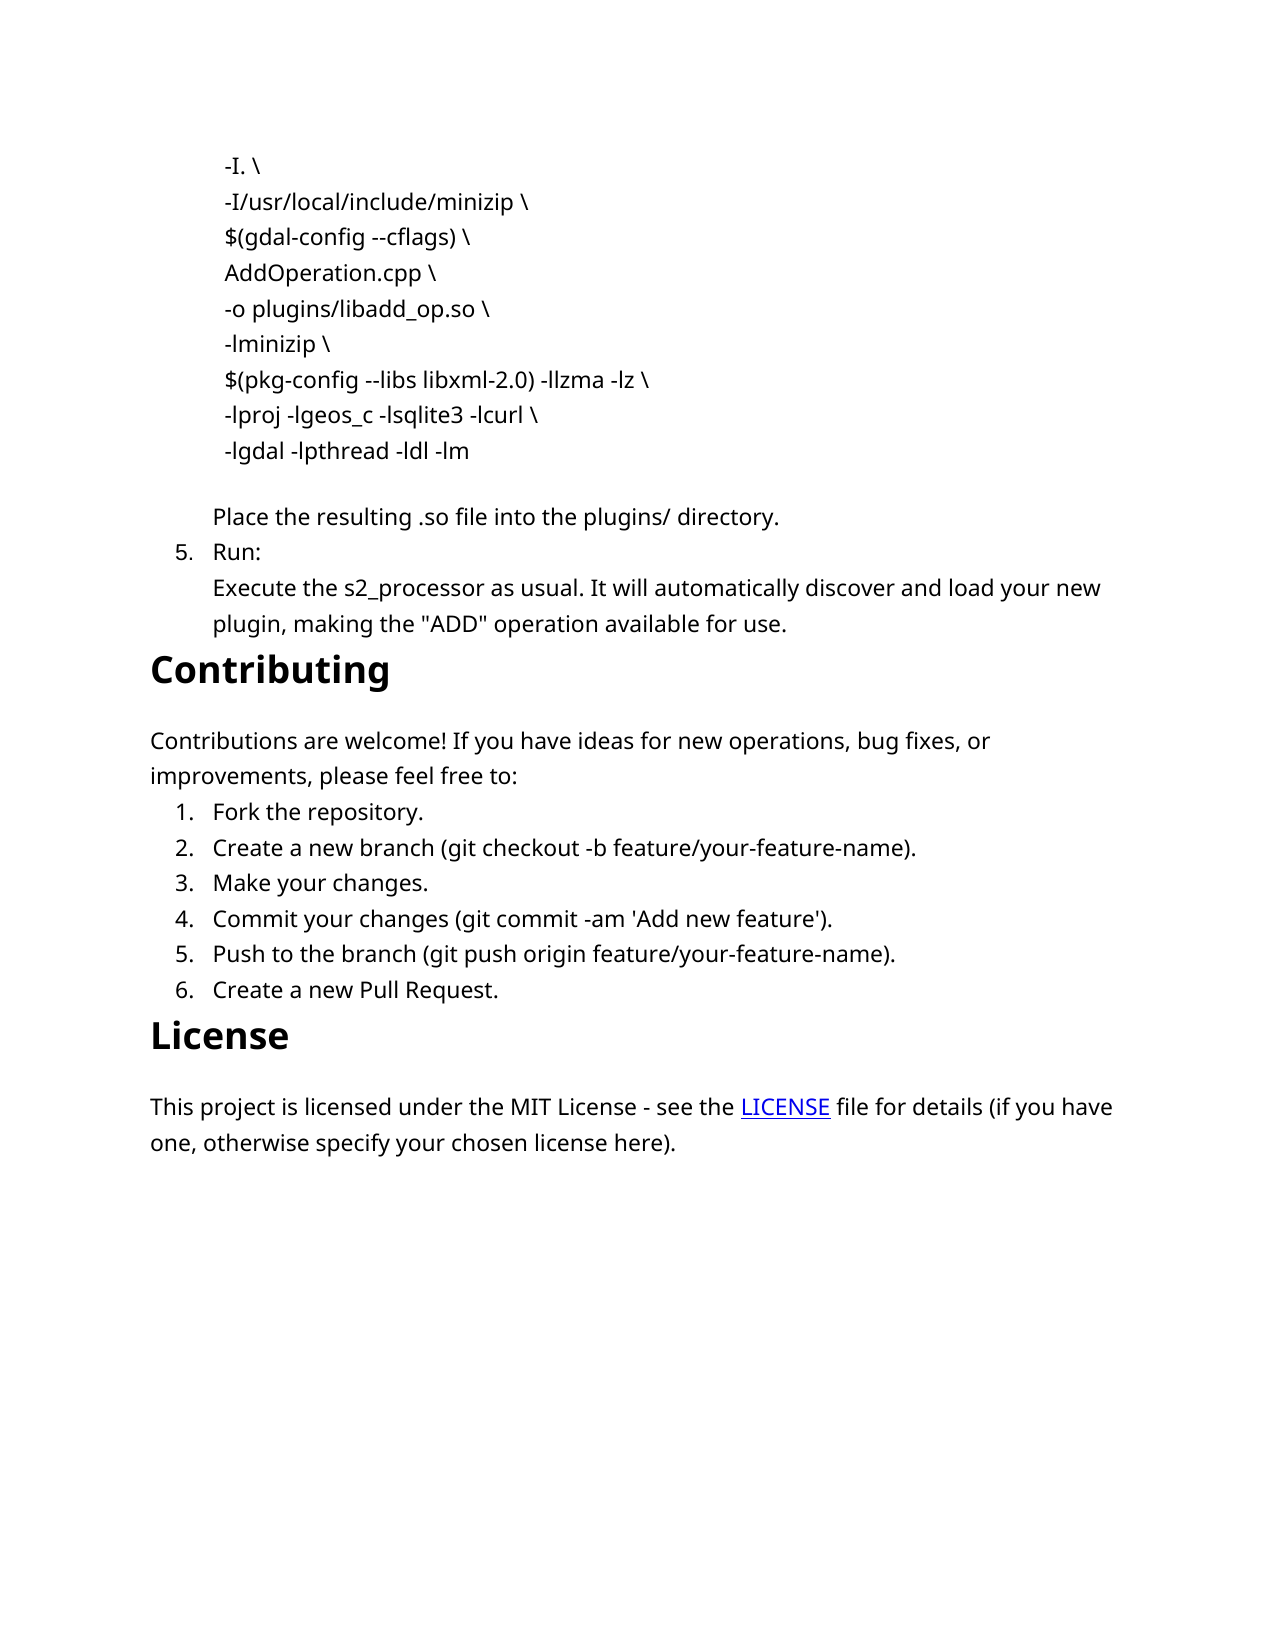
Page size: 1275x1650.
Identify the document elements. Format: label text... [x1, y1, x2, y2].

list Create a new branch (git checkout -b feature/your-feature-name). [175, 832, 1125, 863]
list Create a new Pull Request. [175, 974, 1125, 1005]
text Contributions are welcome! If you have ideas for new operations, bug fixes, or improvements, please feel free to: [150, 725, 1125, 792]
list Commit your changes (git commit -am 'Add new feature'). [175, 903, 1125, 934]
list -I. \ -I/usr/local/include/minizip \ $(gdal-config --cflags) \ AddOperation.cpp \ -o plugins/libadd_op.so \ -lminizip \ $(pkg-config --libs libxml-2.0) -llzma -lz \ -lproj -lgeos_c -lsqlite3 -lcurl \ -lgdal -lpthread -ldl -lm Place the resulting .so file into the plugins/ directory. [175, 150, 1125, 532]
list Run: Execute the s2_processor as usual. It will automatically discover and load your new plugin, making the "ADD" operation available for use. [175, 536, 1125, 639]
subtitle License [150, 1010, 1125, 1061]
list Make your changes. [175, 867, 1125, 898]
subtitle Contributing [150, 643, 1125, 694]
list Fork the repository. [175, 796, 1125, 827]
text This project is licensed under the MIT License - see the LICENSE file for details (if you have one, otherwise specify your chosen license here). [150, 1091, 1125, 1158]
list Push to the branch (git push origin feature/your-feature-name). [175, 938, 1125, 970]
